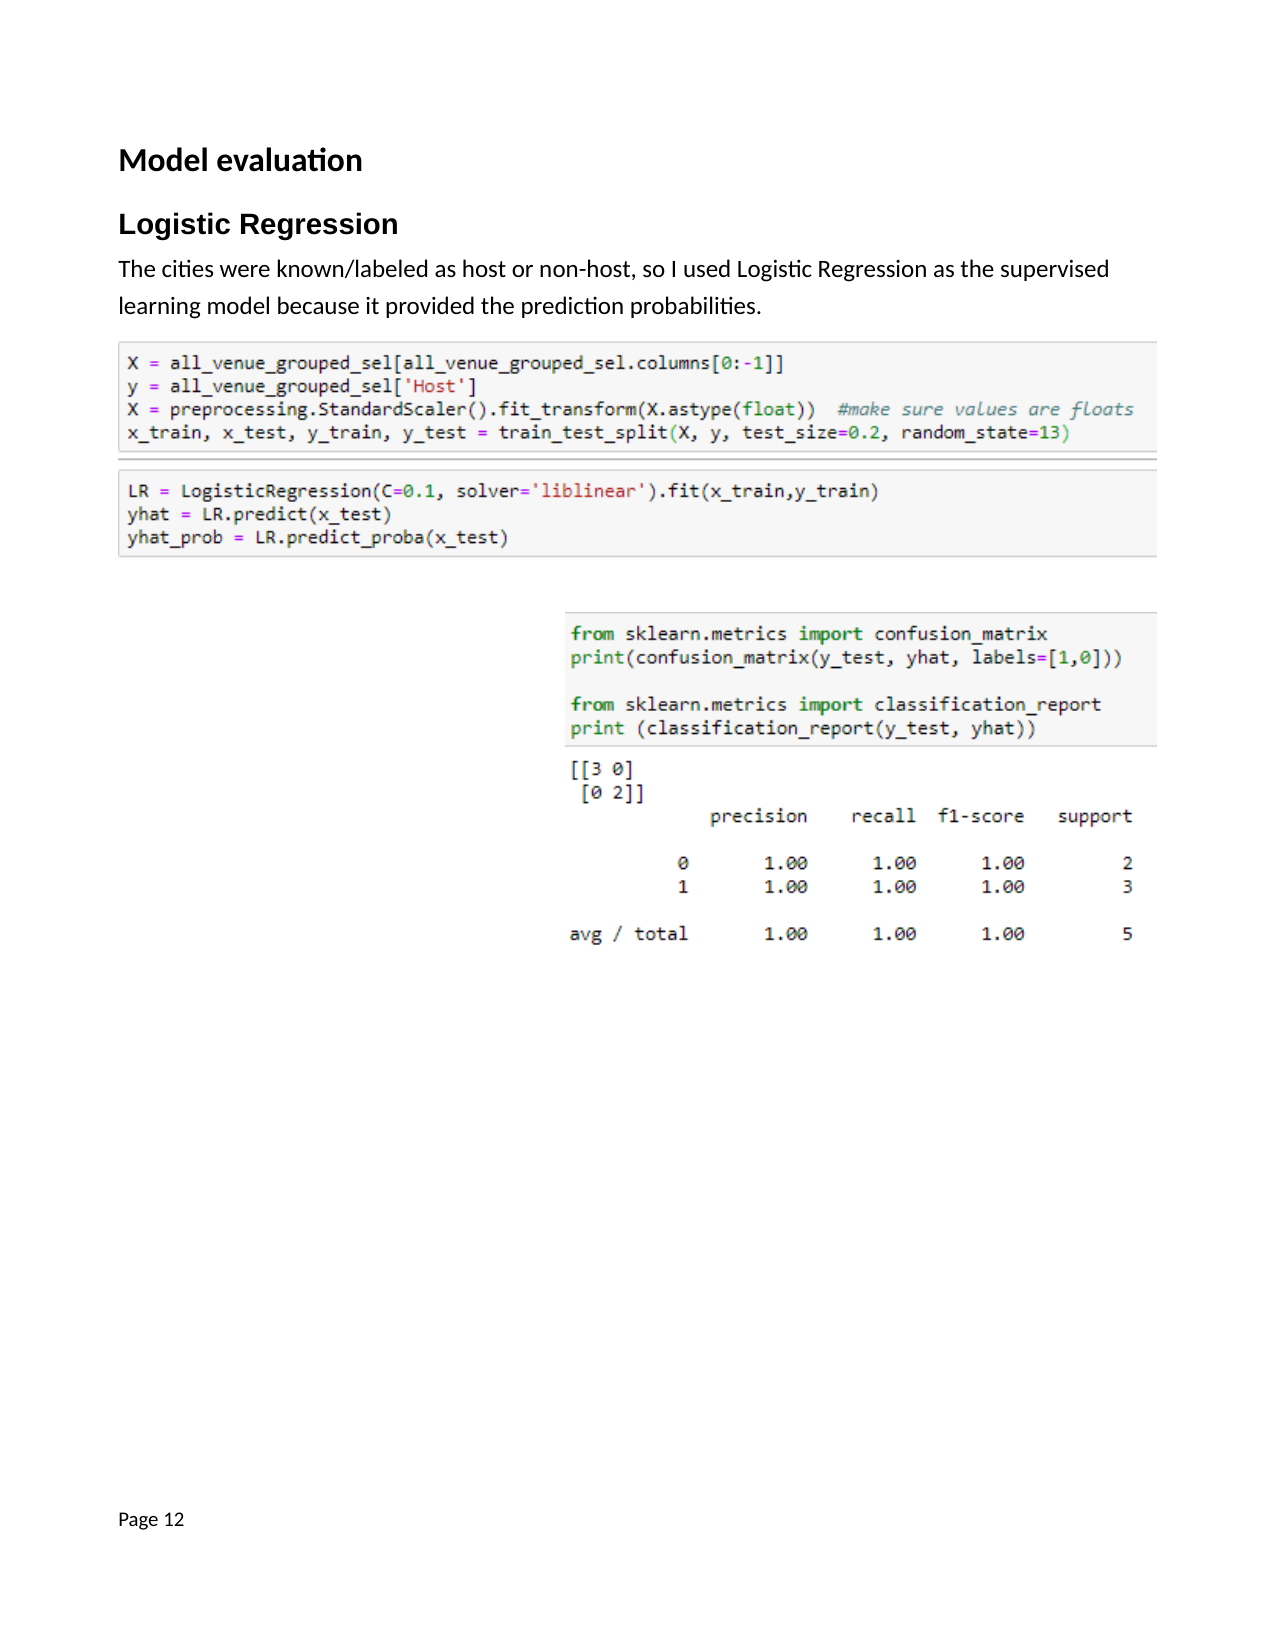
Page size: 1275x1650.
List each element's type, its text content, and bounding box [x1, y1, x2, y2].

picture [564, 612, 1157, 956]
picture [118, 341, 1157, 559]
subtitle Logistic Regression [118, 207, 1157, 241]
subtitle Model evaluation [118, 139, 1157, 180]
text The cities were known/labeled as host or non-host, so I used Logistic Regression as the supervised learning model because it provided the prediction probabilities. [118, 253, 1157, 320]
